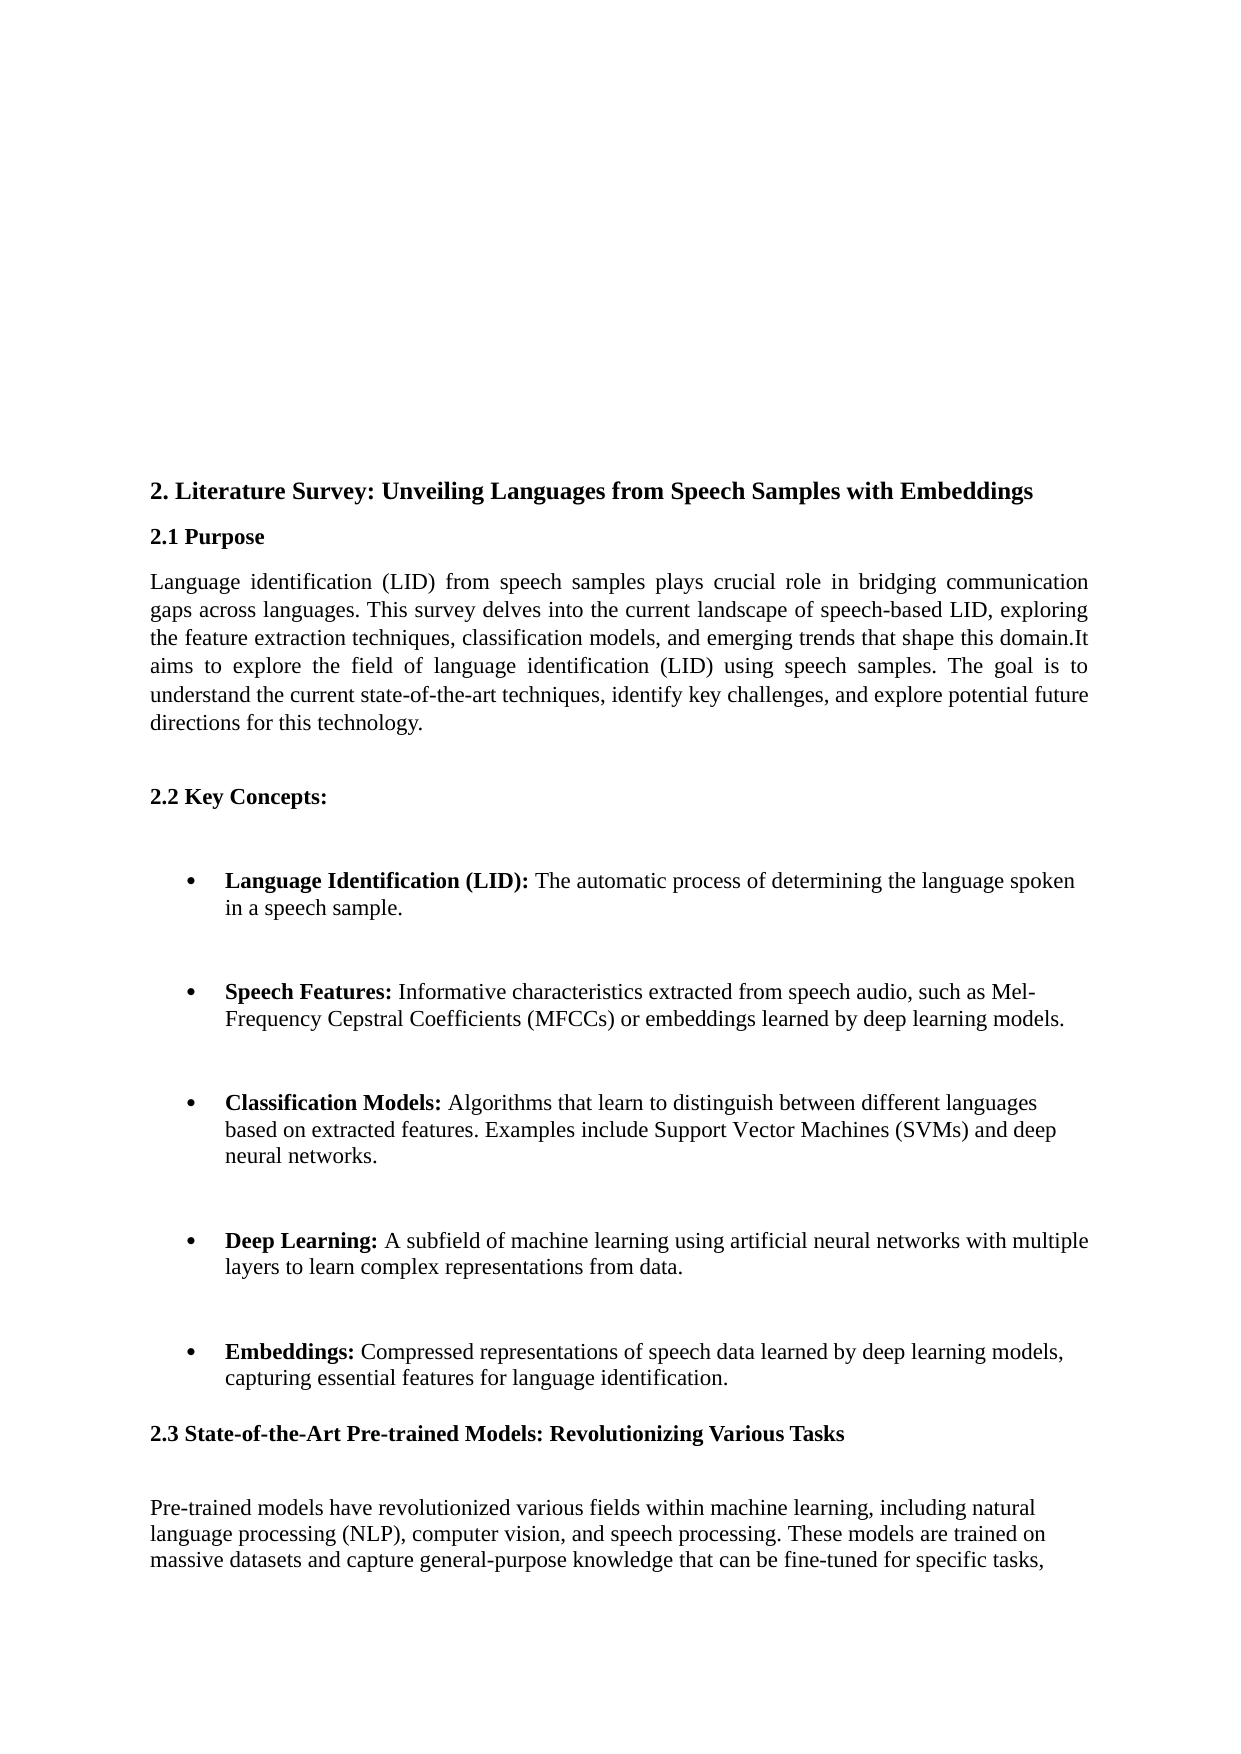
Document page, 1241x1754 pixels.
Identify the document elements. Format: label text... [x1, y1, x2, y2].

text 2.2 Key Concepts: [150, 783, 1090, 809]
text 2.1 Purpose [150, 523, 1090, 550]
text Language identification (LID) from speech samples plays crucial role in bridging communication gaps across languages. This survey delves into the current landscape of speech-based LID, exploring the feature extraction techniques, classification models, and emerging trends that shape this domain.It aims to explore the field of language identification (LID) using speech samples. The goal is to understand the current state-of-the-art techniques, identify key challenges, and explore potential future directions for this technology. [150, 568, 1090, 735]
list Deep Learning: A subfield of machine learning using artificial neural networks with multiple layers to learn complex representations from data. [187, 1227, 1090, 1279]
list Embeddings: Compressed representations of speech data learned by deep learning models, capturing essential features for language identification. [187, 1338, 1090, 1391]
list Classification Models: Algorithms that learn to distinguish between different languages based on extracted features. Examples include Support Vector Machines (SVMs) and deep neural networks. [187, 1089, 1090, 1168]
list Language Identification (LID): The automatic process of determining the language spoken in a speech sample. [187, 867, 1090, 920]
text Pre-trained models have revolutionized various fields within machine learning, including natural language processing (NLP), computer vision, and speech processing. These models are trained on massive datasets and capture general-purpose knowledge that can be fine-tuned for specific tasks, [150, 1494, 1090, 1573]
list Speech Features: Informative characteristics extracted from speech audio, such as Mel-Frequency Cepstral Coefficients (MFCCs) or embeddings learned by deep learning models. [187, 978, 1090, 1031]
text 2. Literature Survey: Unveiling Languages from Speech Samples with Embeddings [150, 476, 1090, 505]
text 2.3 State-of-the-Art Pre-trained Models: Revolutionizing Various Tasks [150, 1420, 1090, 1446]
